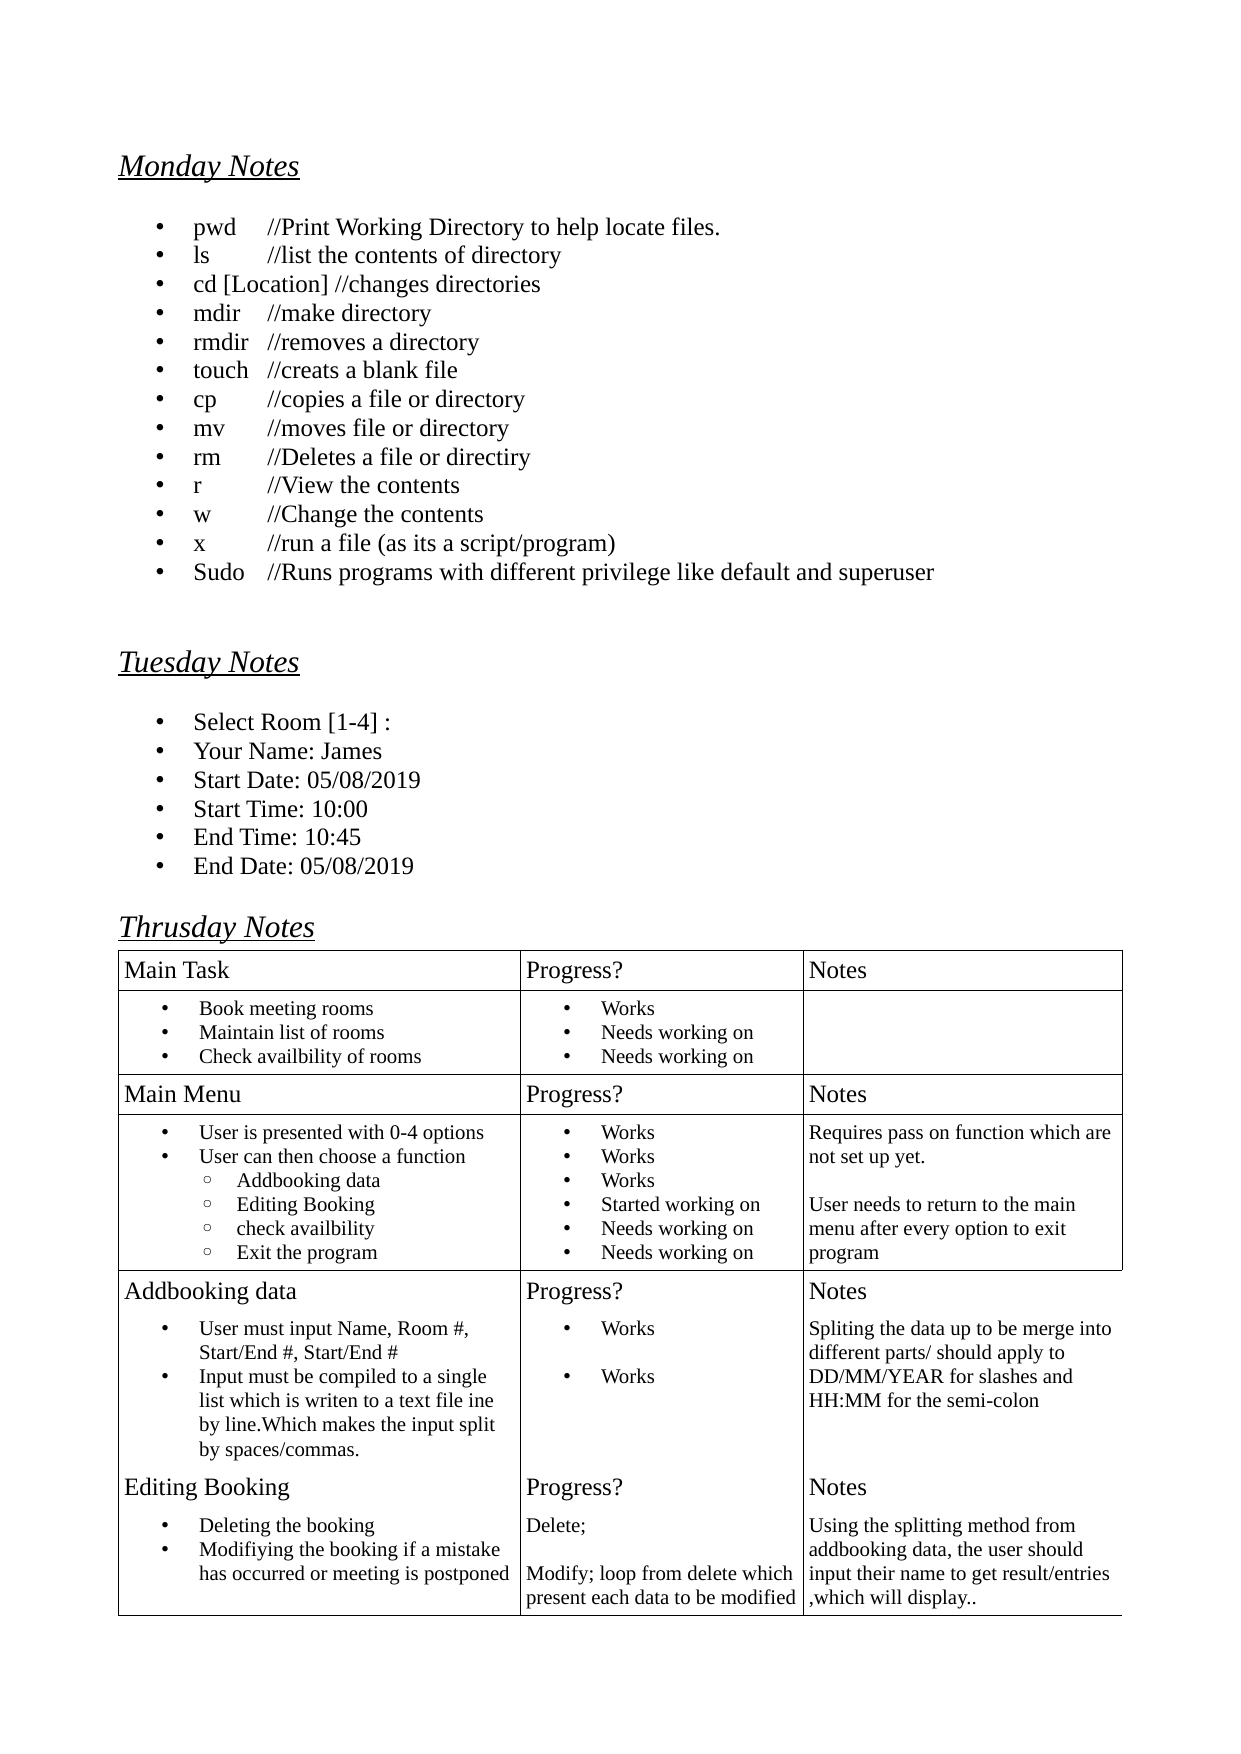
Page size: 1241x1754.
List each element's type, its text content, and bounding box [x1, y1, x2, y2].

table_cell Spliting the data up to be merge into different parts/ should apply to DD/MM/YEAR for slashes and HH:MM for the semi-colon [804, 1310, 1122, 1466]
table_cell Requires pass on function which are not set up yet. User needs to return to the main menu after every option to exit program [804, 1115, 1122, 1270]
list Select Room [1-4] : [156, 707, 1122, 736]
table_cell Notes [804, 1466, 1122, 1507]
text Thrusday Notes [118, 909, 1122, 945]
list End Date: 05/08/2019 [156, 851, 1122, 880]
text Tuesday Notes [118, 643, 1122, 679]
list mv //moves file or directory [156, 413, 1122, 442]
table_cell [804, 991, 1122, 1074]
table_cell User is presented with 0-4 options User can then choose a function Addbooking data Editing Booking check availbility Exit the program [119, 1115, 520, 1270]
table_cell Works Works [521, 1310, 803, 1466]
table_cell Progress? [521, 1466, 803, 1507]
list touch //creats a blank file [156, 355, 1122, 384]
table_cell Notes [804, 1271, 1122, 1310]
list pwd //Print Working Directory to help locate files. [156, 212, 1122, 240]
table_header Main Task [119, 951, 520, 990]
list Start Time: 10:00 [156, 794, 1122, 822]
table_header Progress? [521, 951, 803, 990]
list Start Date: 05/08/2019 [156, 765, 1122, 794]
list cd [Location] //changes directories [156, 269, 1122, 298]
list w //Change the contents [156, 499, 1122, 528]
list Sudo //Runs programs with different privilege like default and superuser [156, 557, 1122, 585]
list Your Name: James [156, 736, 1122, 765]
table_cell Works Works Works Started working on Needs working on Needs working on [521, 1115, 803, 1270]
table_cell Using the splitting method from addbooking data, the user should input their name to get result/entries ,which will display.. [804, 1507, 1122, 1614]
list rm //Deletes a file or directiry [156, 442, 1122, 470]
list r //View the contents [156, 470, 1122, 499]
table_cell Addbooking data [119, 1271, 520, 1310]
table_header Notes [804, 951, 1122, 990]
list mdir //make directory [156, 298, 1122, 327]
table_cell Deleting the booking Modifiying the booking if a mistake has occurred or meeting is postponed [119, 1507, 520, 1614]
table_cell Main Menu [119, 1075, 520, 1114]
table_cell Progress? [521, 1271, 803, 1310]
list x //run a file (as its a script/program) [156, 528, 1122, 557]
table_cell User must input Name, Room #, Start/End #, Start/End # Input must be compiled to a single list which is writen to a text file ine by line.Which makes the input split by spaces/commas. [119, 1310, 520, 1466]
text Monday Notes [118, 147, 1122, 183]
table_cell Delete; Modify; loop from delete which present each data to be modified [521, 1507, 803, 1614]
table_cell Notes [804, 1075, 1122, 1114]
table_cell Book meeting rooms Maintain list of rooms Check availbility of rooms [119, 991, 520, 1074]
table_cell Progress? [521, 1075, 803, 1114]
list ls //list the contents of directory [156, 240, 1122, 269]
table_cell Works Needs working on Needs working on [521, 991, 803, 1074]
list cp //copies a file or directory [156, 384, 1122, 413]
list End Time: 10:45 [156, 822, 1122, 851]
list rmdir //removes a directory [156, 327, 1122, 355]
table_cell Editing Booking [119, 1466, 520, 1507]
